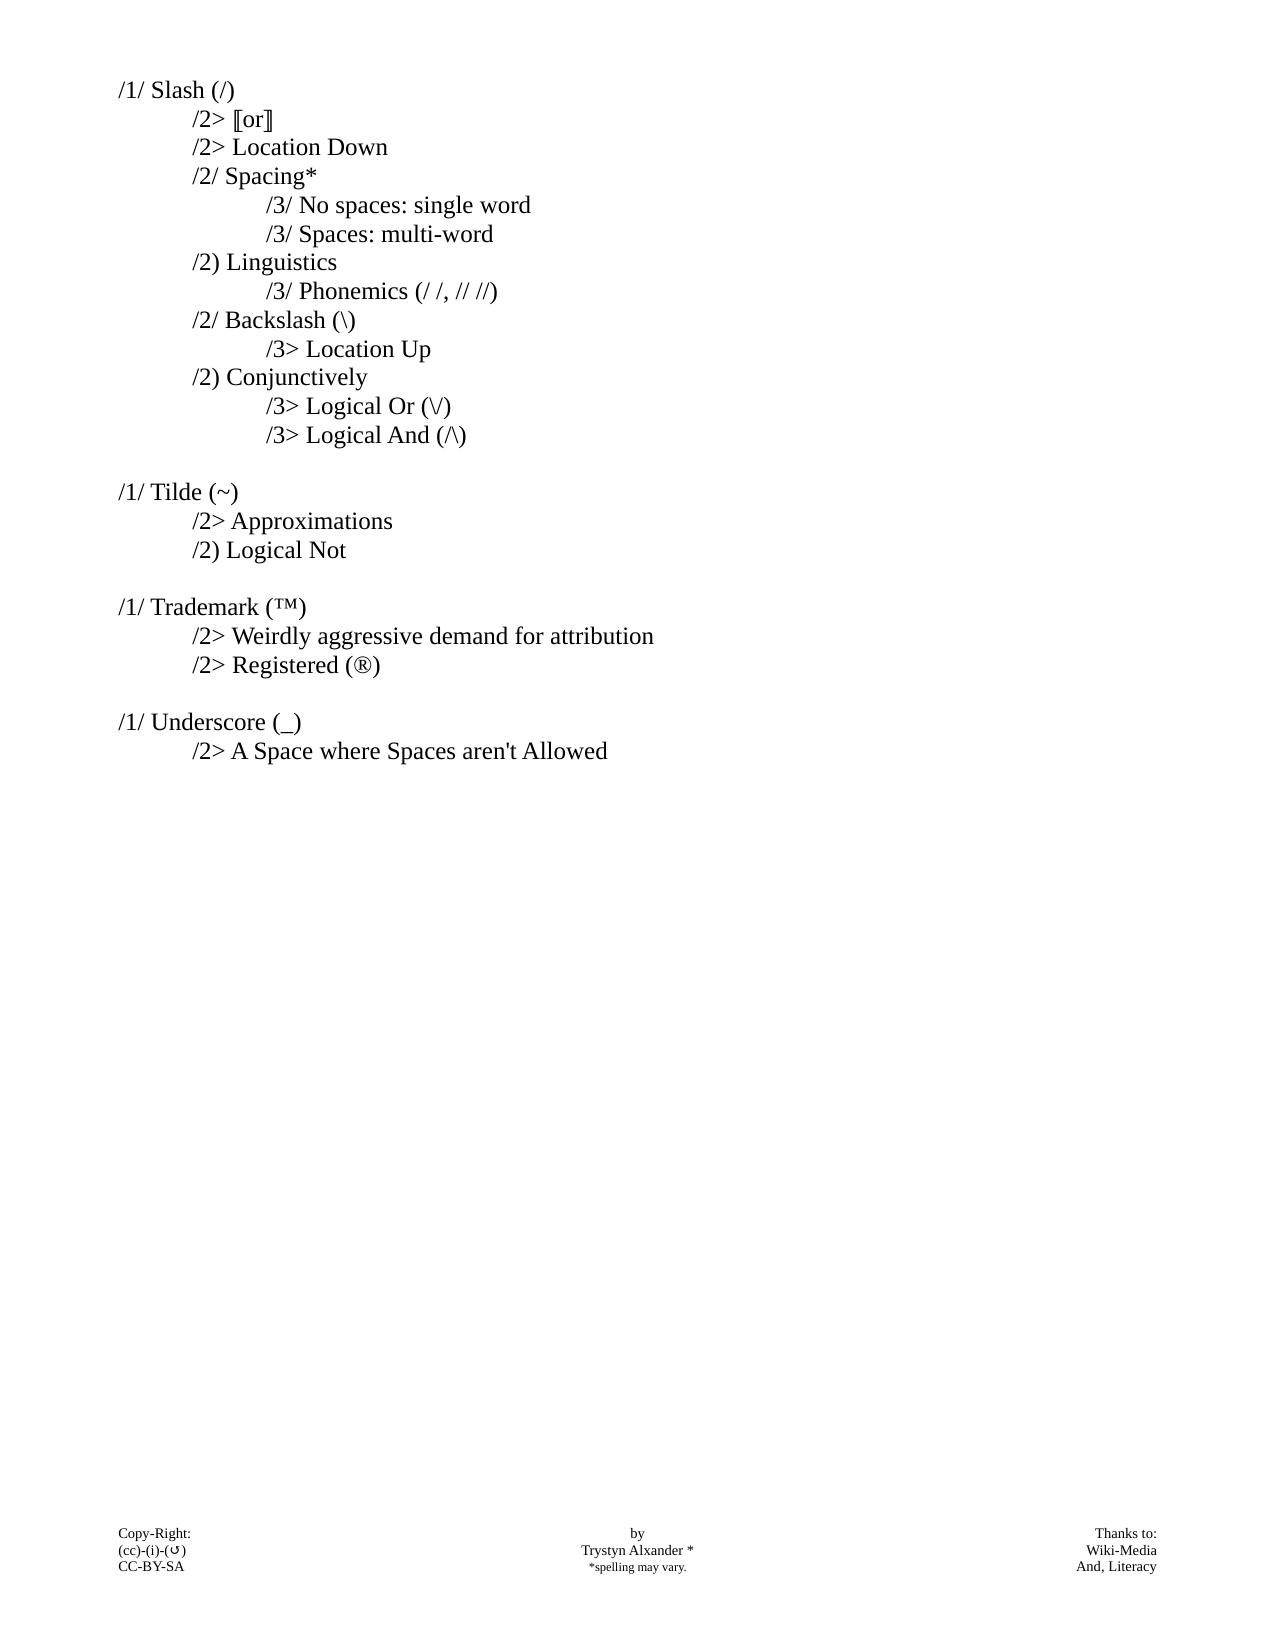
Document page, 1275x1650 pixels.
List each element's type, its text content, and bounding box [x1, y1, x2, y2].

text /1/ Trademark (™) [118, 592, 1157, 621]
text /1/ Underscore (_) [118, 707, 1157, 736]
text /3> Logical And (/\) [118, 420, 1157, 449]
text /3> Logical Or (\/) [118, 391, 1157, 420]
text /2> Weirdly aggressive demand for attribution [118, 621, 1157, 650]
text /2/ Spacing* /3/ No spaces: single word [118, 161, 1157, 219]
text /1/ Slash (/) [118, 75, 1157, 104]
text /2> ⟦or⟧ [118, 104, 1157, 132]
text /2> A Space where Spaces aren't Allowed [118, 736, 1157, 765]
text /2) Logical Not [118, 535, 1157, 564]
text /3/ Spaces: multi-word [118, 219, 1157, 247]
text /3> Location Up [118, 334, 1157, 362]
text /2/ Backslash (\) [118, 305, 1157, 334]
text /2) Linguistics /3/ Phonemics (/ /, // //) [118, 247, 1157, 305]
text /2> Registered (®) [118, 650, 1157, 679]
text /2) Conjunctively [118, 362, 1157, 391]
text /2> Approximations [118, 506, 1157, 535]
text /2> Location Down [118, 132, 1157, 161]
text /1/ Tilde (~) [118, 477, 1157, 506]
